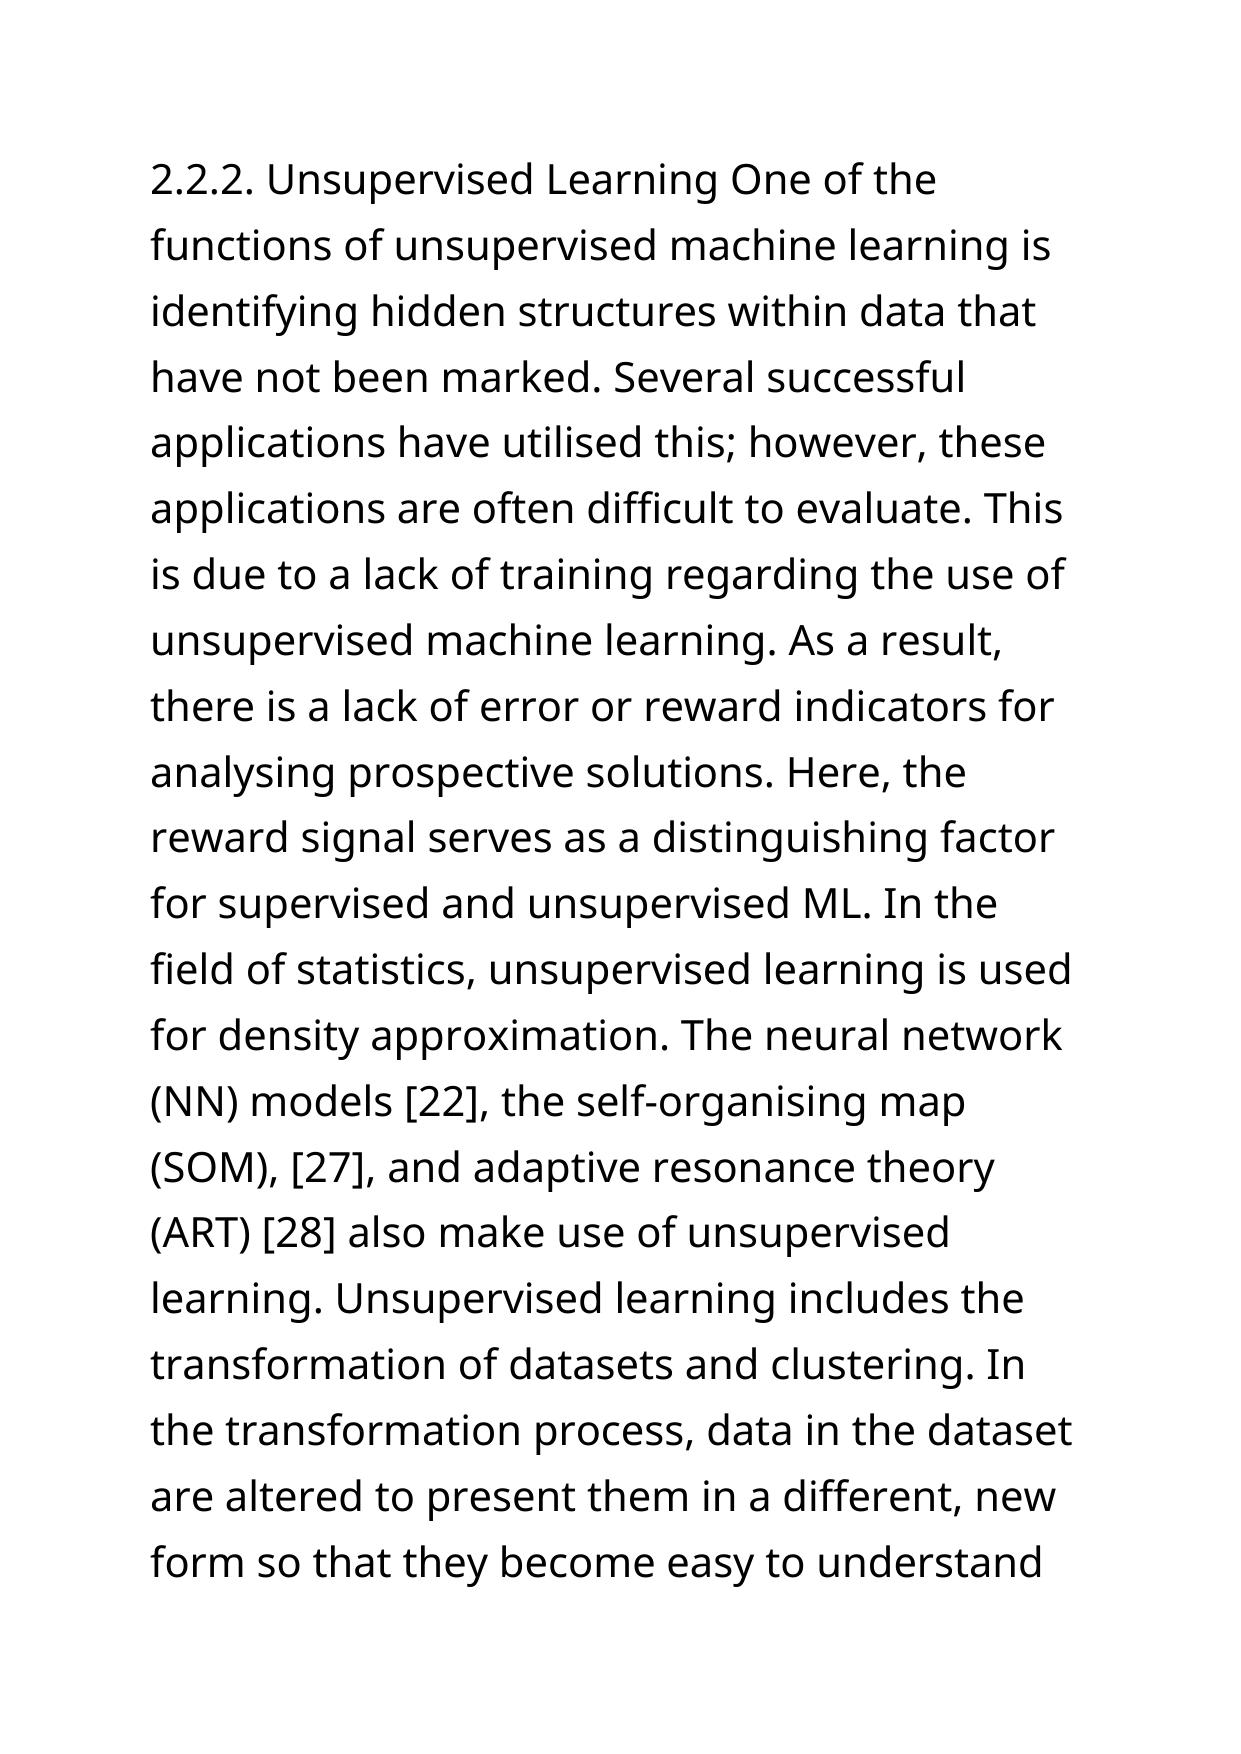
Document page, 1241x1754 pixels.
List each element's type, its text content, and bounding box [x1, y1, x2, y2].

text 2.2.2. Unsupervised Learning One of the functions of unsupervised machine learning is identifying hidden structures within data that have not been marked. Several successful applications have utilised this; however, these applications are often difficult to evaluate. This is due to a lack of training regarding the use of unsupervised machine learning. As a result, there is a lack of error or reward indicators for analysing prospective solutions. Here, the reward signal serves as a distinguishing factor for supervised and unsupervised ML. In the field of statistics, unsupervised learning is used for density approximation. The neural network (NN) models [22], the self-organising map (SOM), [27], and adaptive resonance theory (ART) [28] also make use of unsupervised learning. Unsupervised learning includes the transformation of datasets and clustering. In the transformation process, data in the dataset are altered to present them in a different, new form so that they become easy to understand [150, 150, 1090, 1589]
